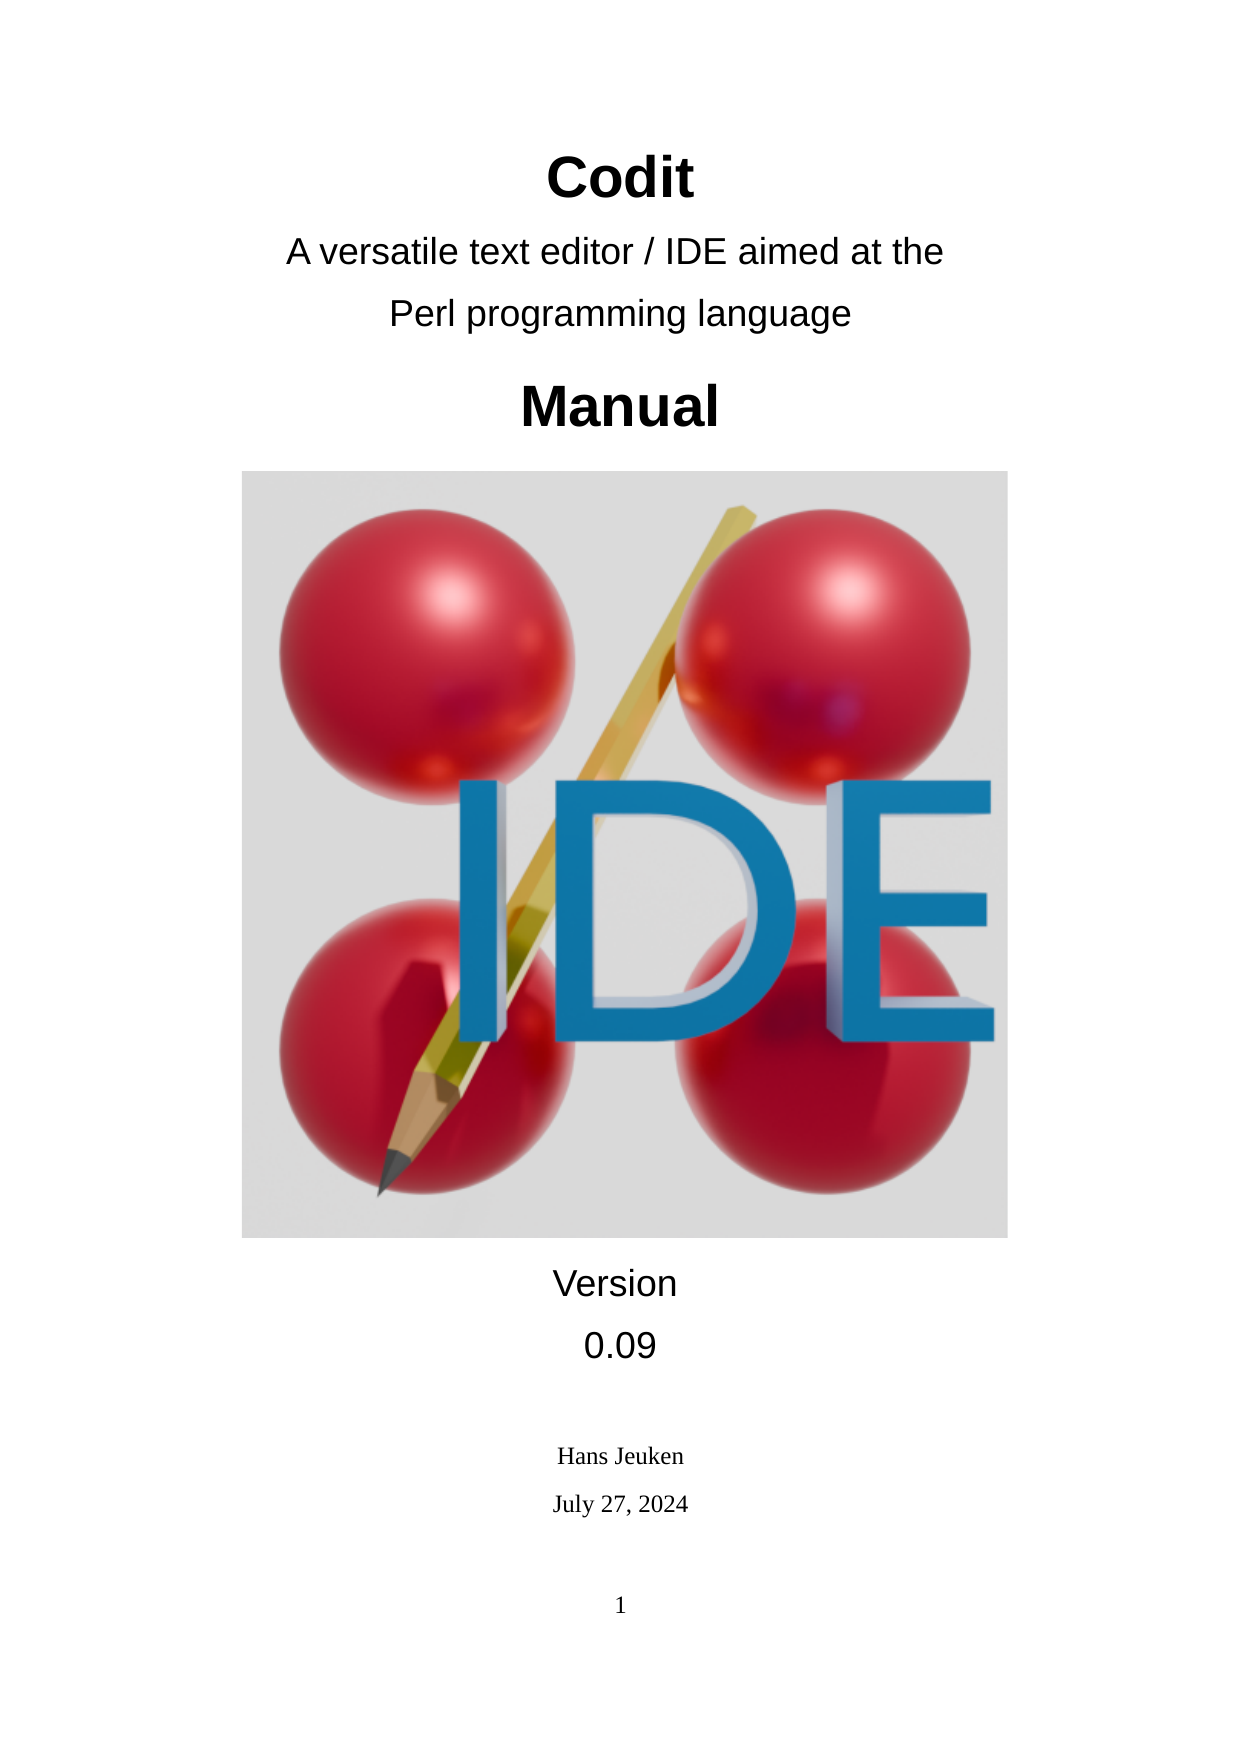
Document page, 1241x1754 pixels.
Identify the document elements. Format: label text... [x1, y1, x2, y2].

subtitle Perl programming language [118, 291, 1122, 334]
title Manual [118, 371, 1122, 438]
subtitle A versatile text editor / IDE aimed at the [118, 229, 1122, 272]
text July 27, 2024 [118, 1489, 1122, 1517]
title Codit [118, 143, 1122, 210]
picture [241, 471, 1008, 1238]
subtitle Version [118, 1262, 1122, 1305]
text Hans Jeuken [118, 1441, 1122, 1470]
subtitle 0.09 [118, 1323, 1122, 1367]
